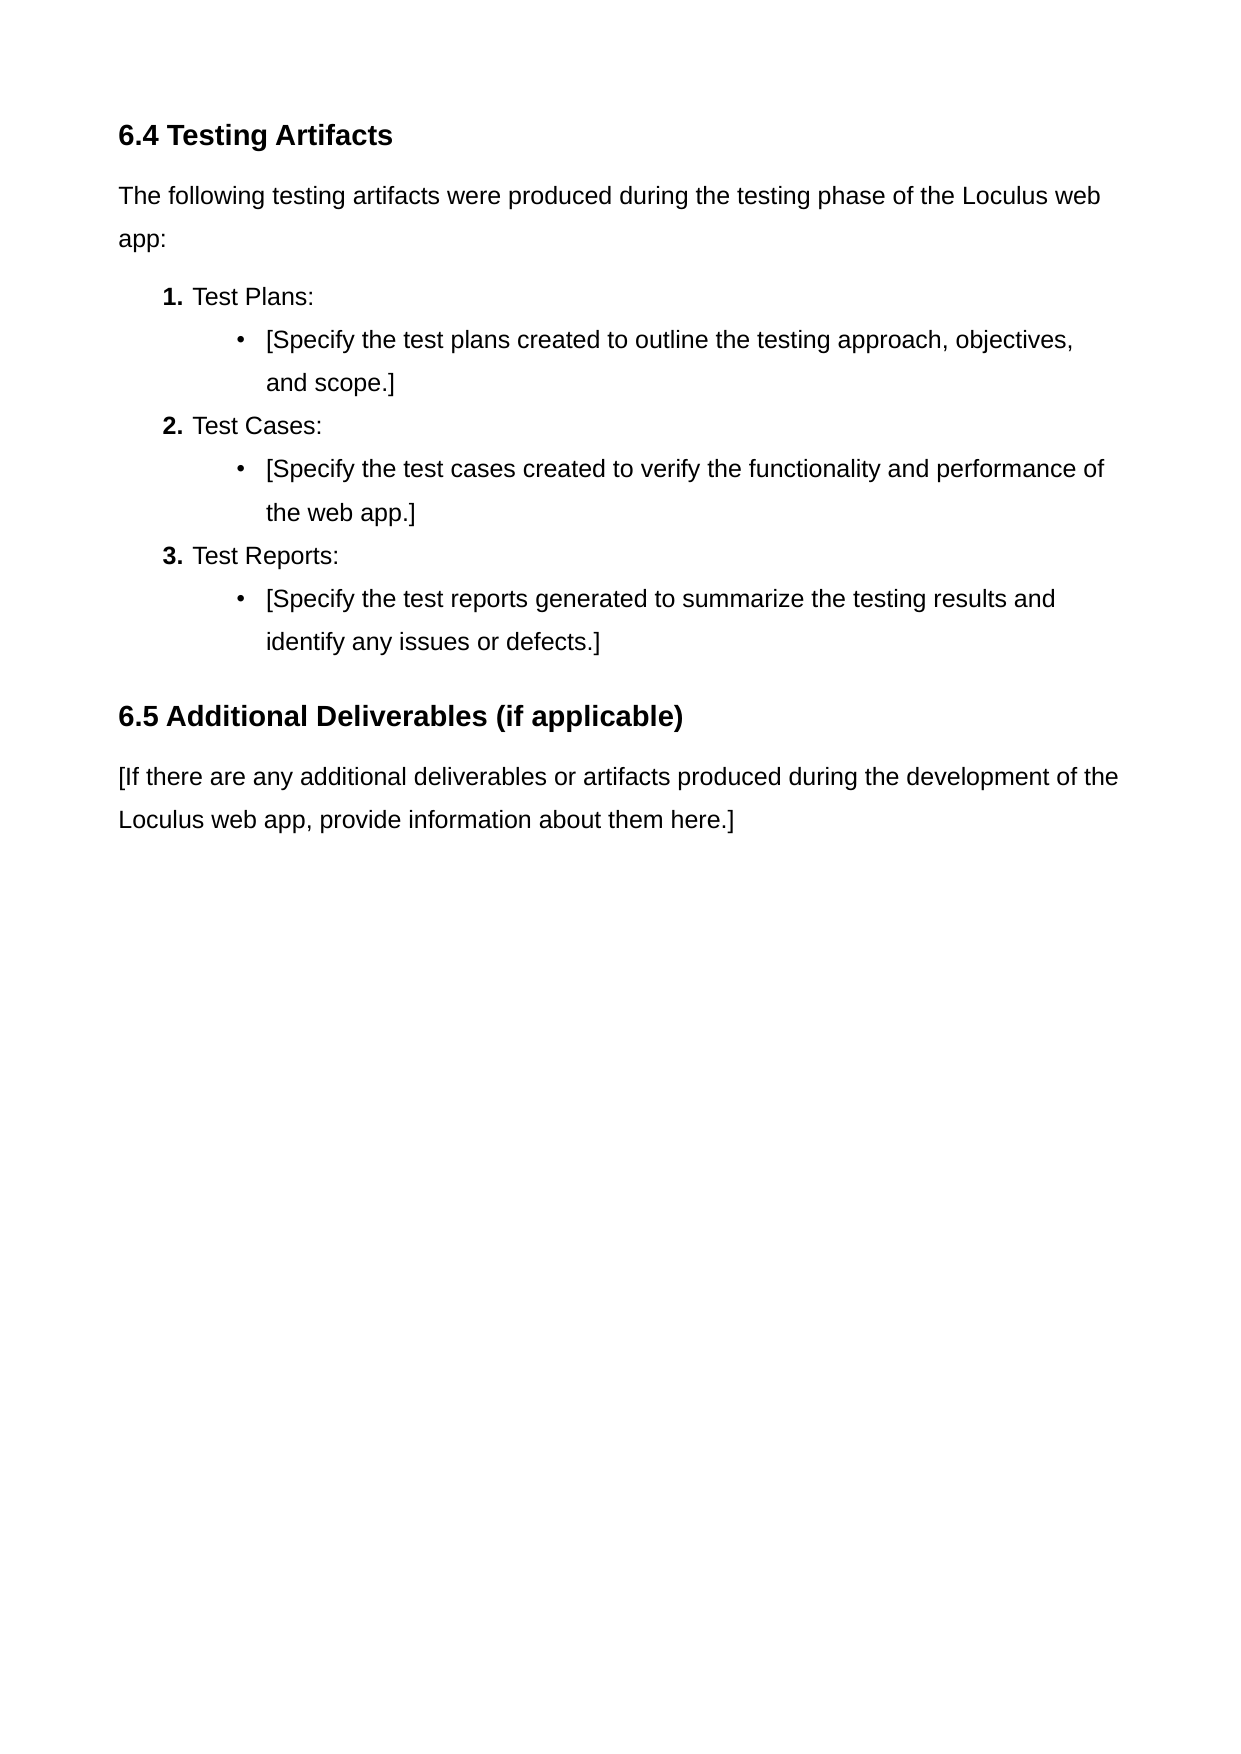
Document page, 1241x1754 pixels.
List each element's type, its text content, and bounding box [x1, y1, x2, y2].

text [If there are any additional deliverables or artifacts produced during the development of the Loculus web app, provide information about them here.] [118, 762, 1122, 834]
list Test Cases: [162, 411, 1122, 440]
text The following testing artifacts were produced during the testing phase of the Loculus web app: [118, 181, 1122, 253]
list [Specify the test plans created to outline the testing approach, objectives, and scope.] [236, 325, 1122, 397]
list [Specify the test reports generated to summarize the testing results and identify any issues or defects.] [236, 584, 1122, 656]
list Test Plans: [162, 282, 1122, 311]
list Test Reports: [162, 541, 1122, 569]
subtitle 6.5 Additional Deliverables (if applicable) [118, 699, 1122, 733]
subtitle 6.4 Testing Artifacts [118, 118, 1122, 152]
list [Specify the test cases created to verify the functionality and performance of the web app.] [236, 454, 1122, 526]
